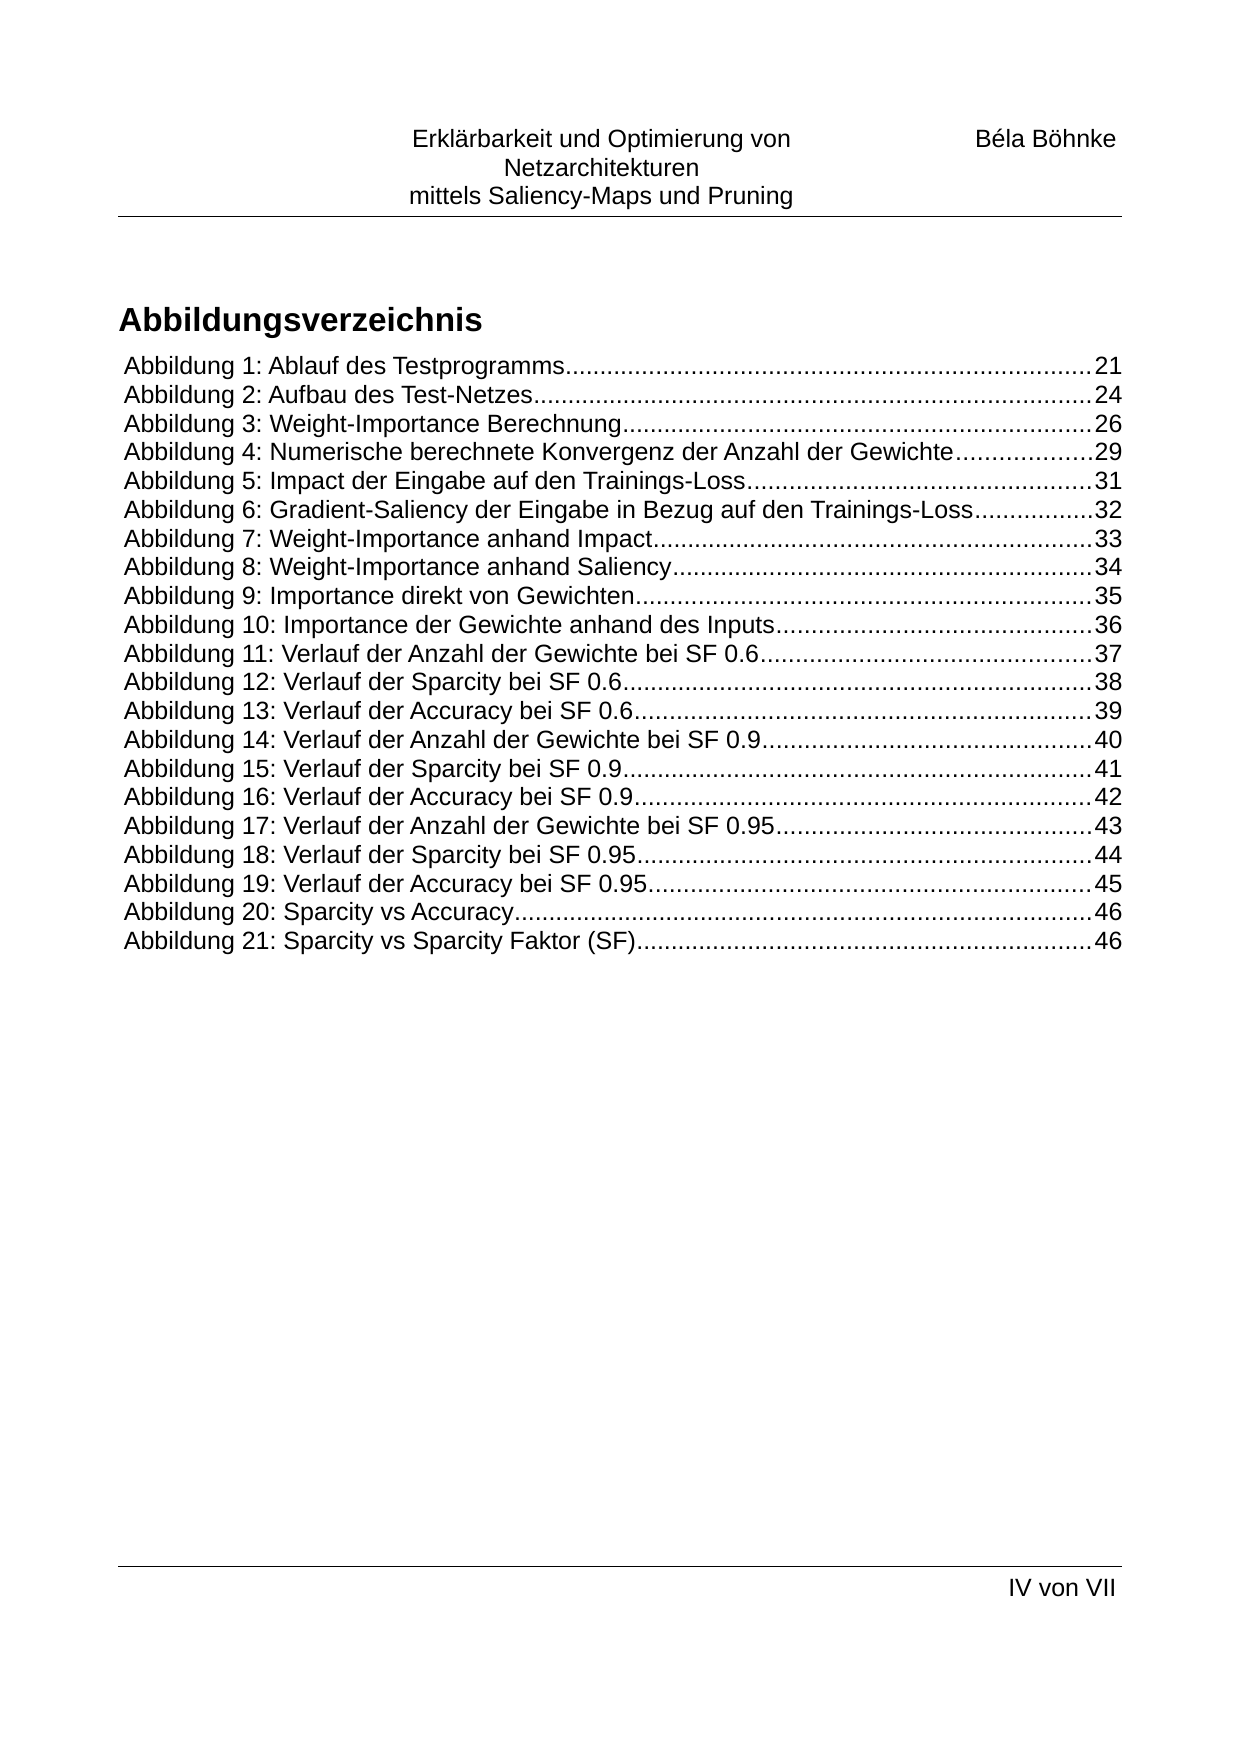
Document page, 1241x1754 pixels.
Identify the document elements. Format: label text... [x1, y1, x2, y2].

text Abbildung 6: Gradient-Saliency der Eingabe in Bezug auf den Trainings-Loss 32 [118, 495, 1122, 523]
text Abbildung 7: Weight-Importance anhand Impact 33 [118, 523, 1122, 552]
text Abbildung 4: Numerische berechnete Konvergenz der Anzahl der Gewichte 29 [118, 437, 1122, 466]
text Abbildung 13: Verlauf der Accuracy bei SF 0.6 39 [118, 696, 1122, 725]
text Abbildung 10: Importance der Gewichte anhand des Inputs 36 [118, 610, 1122, 638]
text Abbildung 18: Verlauf der Sparcity bei SF 0.95 44 [118, 840, 1122, 868]
text Abbildung 2: Aufbau des Test-Netzes 24 [118, 380, 1122, 408]
text Abbildung 3: Weight-Importance Berechnung 26 [118, 408, 1122, 437]
text Abbildung 16: Verlauf der Accuracy bei SF 0.9 42 [118, 782, 1122, 811]
subtitle Abbildungsverzeichnis [118, 300, 1122, 338]
text Abbildung 17: Verlauf der Anzahl der Gewichte bei SF 0.95 43 [118, 811, 1122, 840]
text Abbildung 19: Verlauf der Accuracy bei SF 0.95 45 [118, 868, 1122, 897]
text Abbildung 21: Sparcity vs Sparcity Faktor (SF) 46 [118, 926, 1122, 955]
text Abbildung 9: Importance direkt von Gewichten 35 [118, 581, 1122, 610]
text Abbildung 15: Verlauf der Sparcity bei SF 0.9 41 [118, 753, 1122, 782]
text Abbildung 12: Verlauf der Sparcity bei SF 0.6 38 [118, 667, 1122, 696]
text Abbildung 14: Verlauf der Anzahl der Gewichte bei SF 0.9 40 [118, 725, 1122, 753]
text Abbildung 20: Sparcity vs Accuracy 46 [118, 897, 1122, 926]
text Abbildung 1: Ablauf des Testprogramms 21 [118, 351, 1122, 380]
text Abbildung 5: Impact der Eingabe auf den Trainings-Loss 31 [118, 466, 1122, 495]
text Abbildung 11: Verlauf der Anzahl der Gewichte bei SF 0.6 37 [118, 638, 1122, 667]
text Abbildung 8: Weight-Importance anhand Saliency 34 [118, 552, 1122, 581]
